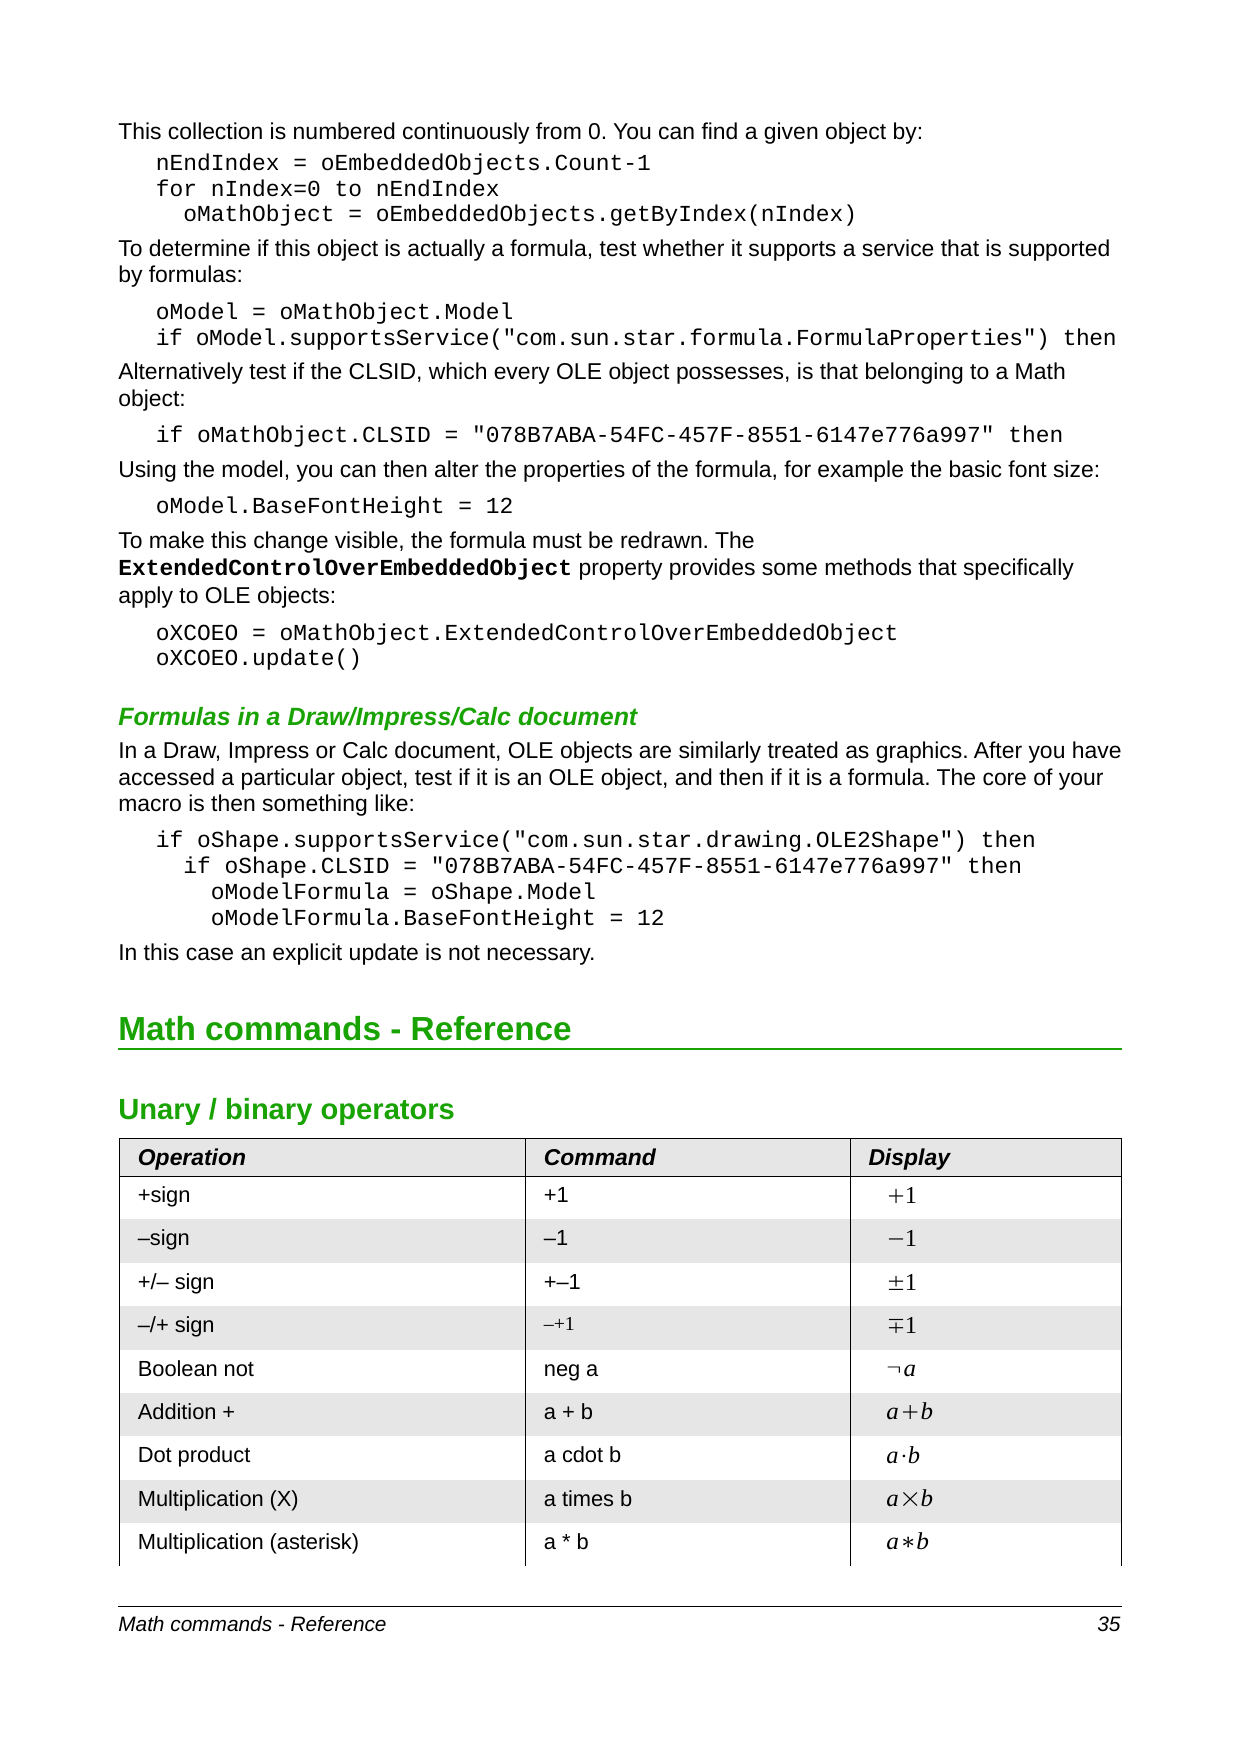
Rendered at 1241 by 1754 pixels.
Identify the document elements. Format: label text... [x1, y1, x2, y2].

text oXCOEO = oMathObject.ExtendedControlOverEmbeddedObject [156, 621, 1122, 647]
table_cell Addition + [120, 1393, 525, 1436]
text if oShape.supportsService("com.sun.star.drawing.OLE2Shape") then [156, 829, 1122, 855]
table_cell a times b [526, 1480, 850, 1523]
table_cell a + b [526, 1393, 850, 1436]
subtitle Formulas in a Draw/Impress/Calc document [118, 702, 1122, 731]
text for nIndex=0 to nEndIndex [156, 177, 1122, 203]
text oModelFormula.BaseFontHeight = 12 [156, 907, 1122, 932]
table_header Operation [120, 1139, 525, 1176]
table_cell [851, 1177, 1121, 1219]
table_cell [851, 1480, 1121, 1523]
text if oMathObject.CLSID = "078B7ABA-54FC-457F-8551-6147e776a997" then [156, 423, 1122, 449]
text oMathObject = oEmbeddedObjects.getByIndex(nIndex) [156, 203, 1122, 229]
table_cell –sign [120, 1219, 525, 1263]
table_cell neg a [526, 1350, 850, 1393]
text if oShape.CLSID = "078B7ABA-54FC-457F-8551-6147e776a997" then [156, 855, 1122, 881]
table_cell –1 [526, 1219, 850, 1263]
table_cell [851, 1393, 1121, 1436]
subtitle Math commands - Reference [118, 1009, 1122, 1048]
table_cell a * b [526, 1523, 850, 1566]
table_cell +–1 [526, 1263, 850, 1306]
table_header Command [526, 1139, 850, 1176]
subtitle Unary / binary operators [118, 1092, 1122, 1125]
table_cell +/– sign [120, 1263, 525, 1306]
table_cell –+1 [526, 1306, 850, 1350]
table_cell Boolean not [120, 1350, 525, 1393]
text nEndIndex = oEmbeddedObjects.Count-1 [156, 151, 1122, 177]
text In a Draw, Impress or Calc document, OLE objects are similarly treated as graphics. After you have accessed a particular object, test if it is an OLE object, and then if it is a formula. The core of your macro is then something like: [118, 737, 1122, 816]
list This collection is numbered continuously from 0. You can find a given object by: [118, 118, 1122, 144]
table_cell Multiplication (asterisk) [120, 1523, 525, 1566]
text oModelFormula = oShape.Model [156, 881, 1122, 907]
table_cell +sign [120, 1177, 525, 1219]
text In this case an explicit update is not necessary. [118, 939, 1122, 965]
text Using the model, you can then alter the properties of the formula, for example the basic font size: [118, 456, 1122, 482]
table_cell [851, 1263, 1121, 1306]
table_cell [851, 1219, 1121, 1263]
text To make this change visible, the formula must be redrawn. The ExtendedControlOverEmbeddedObject property provides some methods that specifically apply to OLE objects: [118, 527, 1122, 608]
text Alternatively test if the CLSID, which every OLE object possesses, is that belonging to a Math object: [118, 358, 1122, 411]
table_cell [851, 1523, 1121, 1566]
text if oModel.supportsService("com.sun.star.formula.FormulaProperties") then [156, 326, 1122, 352]
text oModel = oMathObject.Model [156, 300, 1122, 326]
text oModel.BaseFontHeight = 12 [156, 494, 1122, 521]
text oXCOEO.update() [156, 647, 1122, 673]
table_cell +1 [526, 1177, 850, 1219]
text To determine if this object is actually a formula, test whether it supports a service that is supported by formulas: [118, 235, 1122, 288]
table_cell Dot product [120, 1436, 525, 1480]
table_cell a cdot b [526, 1436, 850, 1480]
table_cell Multiplication (X) [120, 1480, 525, 1523]
table_cell –/+ sign [120, 1306, 525, 1350]
table_cell [851, 1306, 1121, 1350]
table_cell [851, 1350, 1121, 1393]
table_cell [851, 1436, 1121, 1480]
table_header Display [851, 1139, 1121, 1176]
